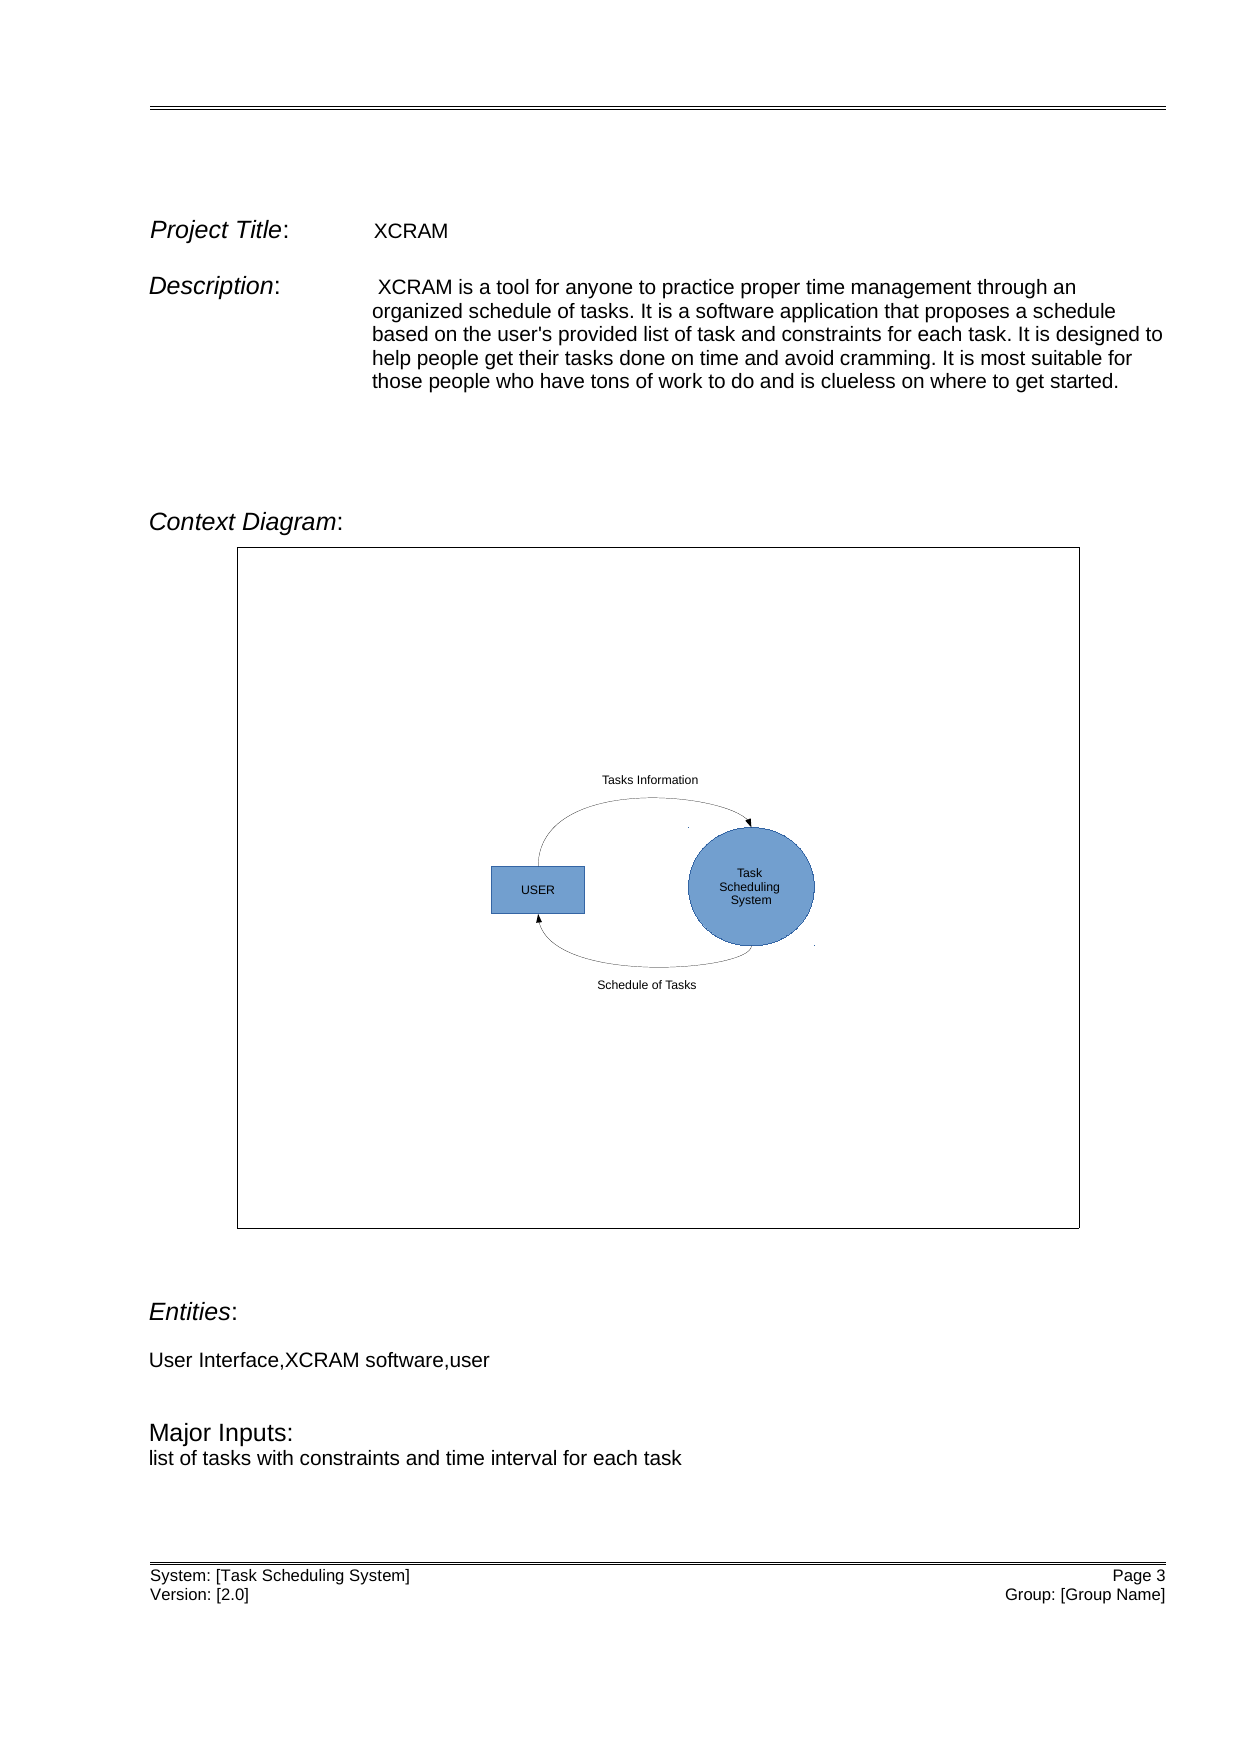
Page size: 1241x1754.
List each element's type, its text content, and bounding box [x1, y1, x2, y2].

text Description: XCRAM is a tool for anyone to practice proper time management through an organized schedule of tasks. It is a software application that proposes a schedule based on the user's provided list of task and constraints for each task. It is designed to help people get their tasks done on time and avoid cramming. It is most suitable for those people who have tons of work to do and is clueless on where to get started. [148, 272, 1166, 393]
text Context Diagram: [148, 507, 1166, 535]
text Project Title: XCRAM [150, 216, 1166, 244]
text Entities: [148, 1297, 1166, 1325]
text User Interface,XCRAM software,user [148, 1348, 1166, 1372]
text list of tasks with constraints and time interval for each task [148, 1446, 1166, 1469]
text Major Inputs: [148, 1418, 1166, 1446]
